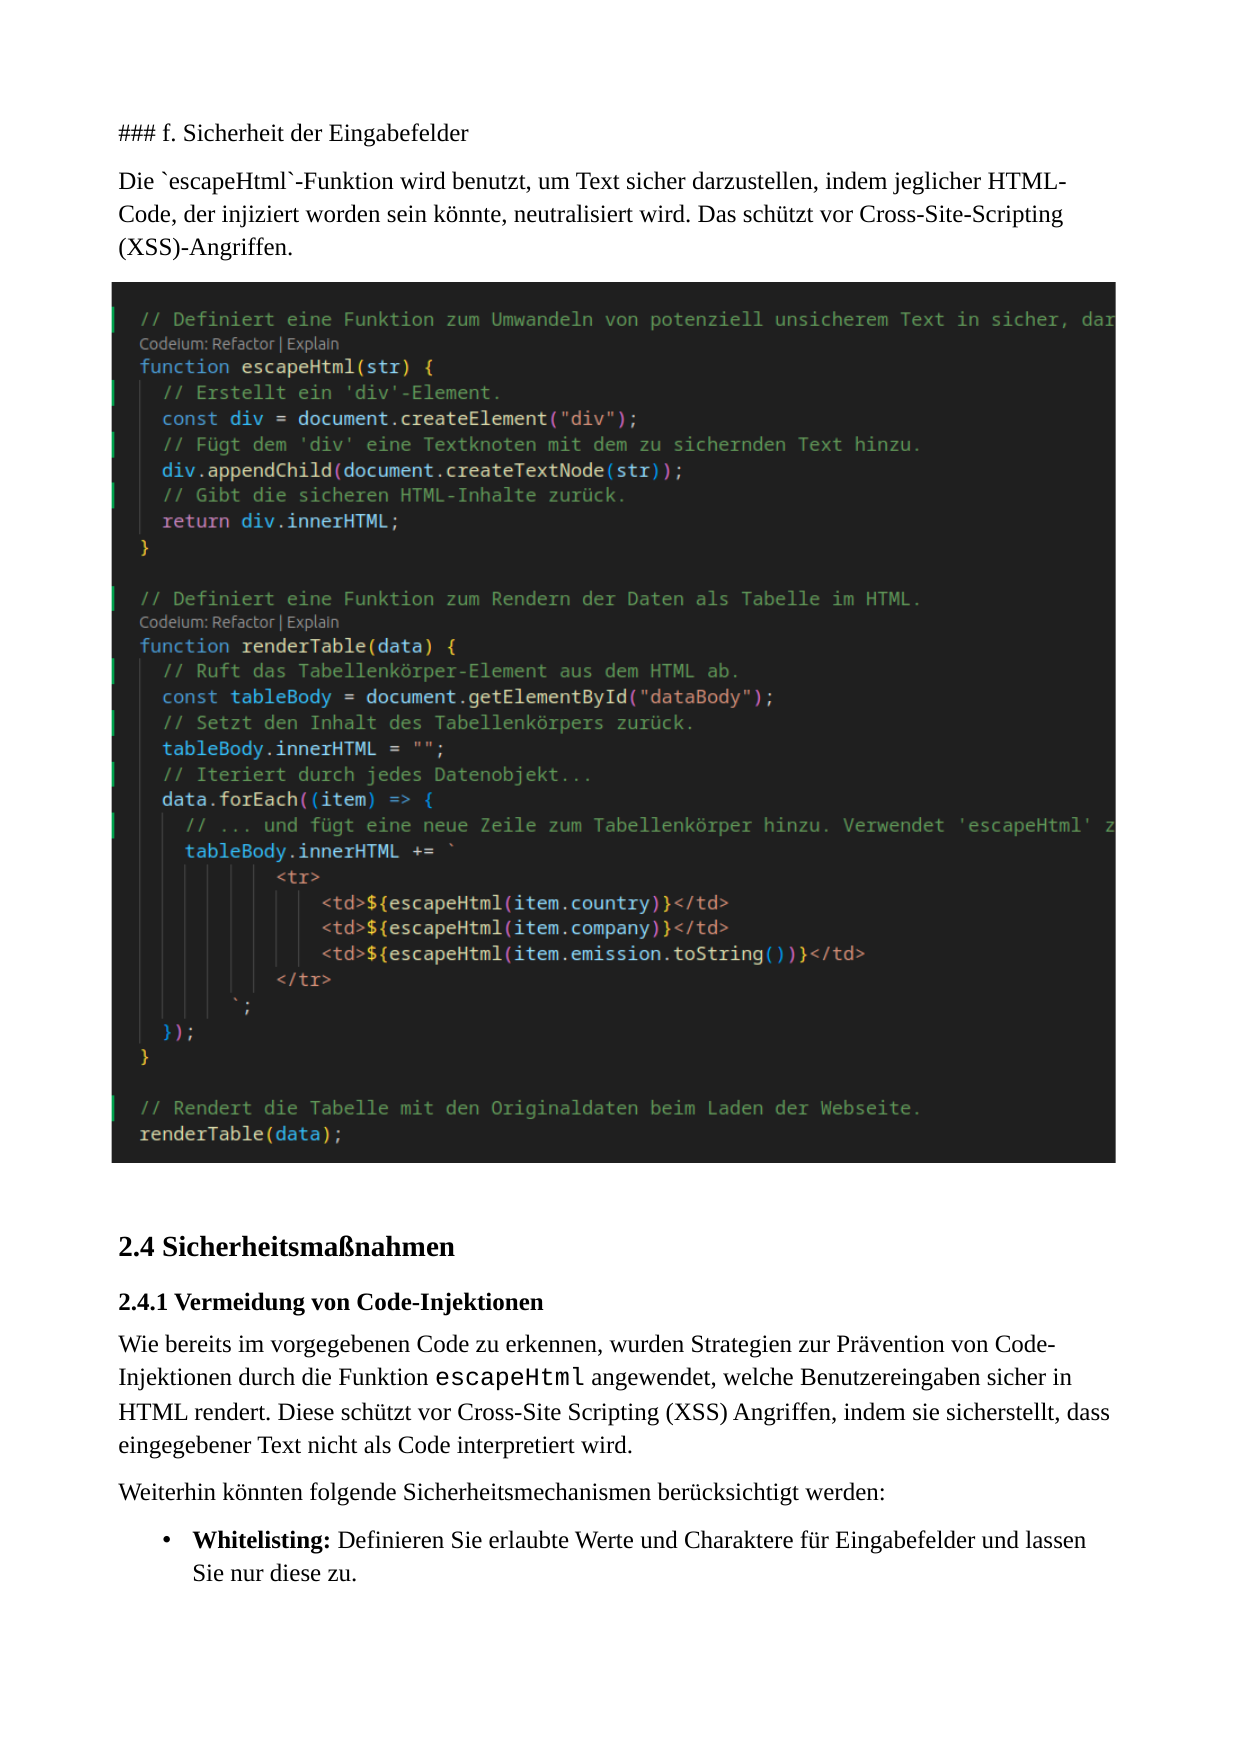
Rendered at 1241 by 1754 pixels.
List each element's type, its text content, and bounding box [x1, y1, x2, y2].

text ### f. Sicherheit der Eingabefelder [118, 118, 1122, 147]
text Die `escapeHtml`-Funktion wird benutzt, um Text sicher darzustellen, indem jeglicher HTML-Code, der injiziert worden sein könnte, neutralisiert wird. Das schützt vor Cross-Site-Scripting (XSS)-Angriffen. [118, 166, 1122, 261]
subtitle 2.4.1 Vermeidung von Code-Injektionen [118, 1287, 1122, 1316]
text Wie bereits im vorgegebenen Code zu erkennen, wurden Strategien zur Prävention von Code-Injektionen durch die Funktion escapeHtml angewendet, welche Benutzereingaben sicher in HTML rendert. Diese schützt vor Cross-Site Scripting (XSS) Angriffen, indem sie sicherstellt, dass eingegebener Text nicht als Code interpretiert wird. [118, 1329, 1122, 1459]
subtitle 2.4 Sicherheitsmaßnahmen [118, 1229, 1122, 1262]
picture [111, 282, 1116, 1163]
list Whitelisting: Definieren Sie erlaubte Werte und Charaktere für Eingabefelder und lassen Sie nur diese zu. [162, 1525, 1122, 1587]
text Weiterhin könnten folgende Sicherheitsmechanismen berücksichtigt werden: [118, 1477, 1122, 1506]
